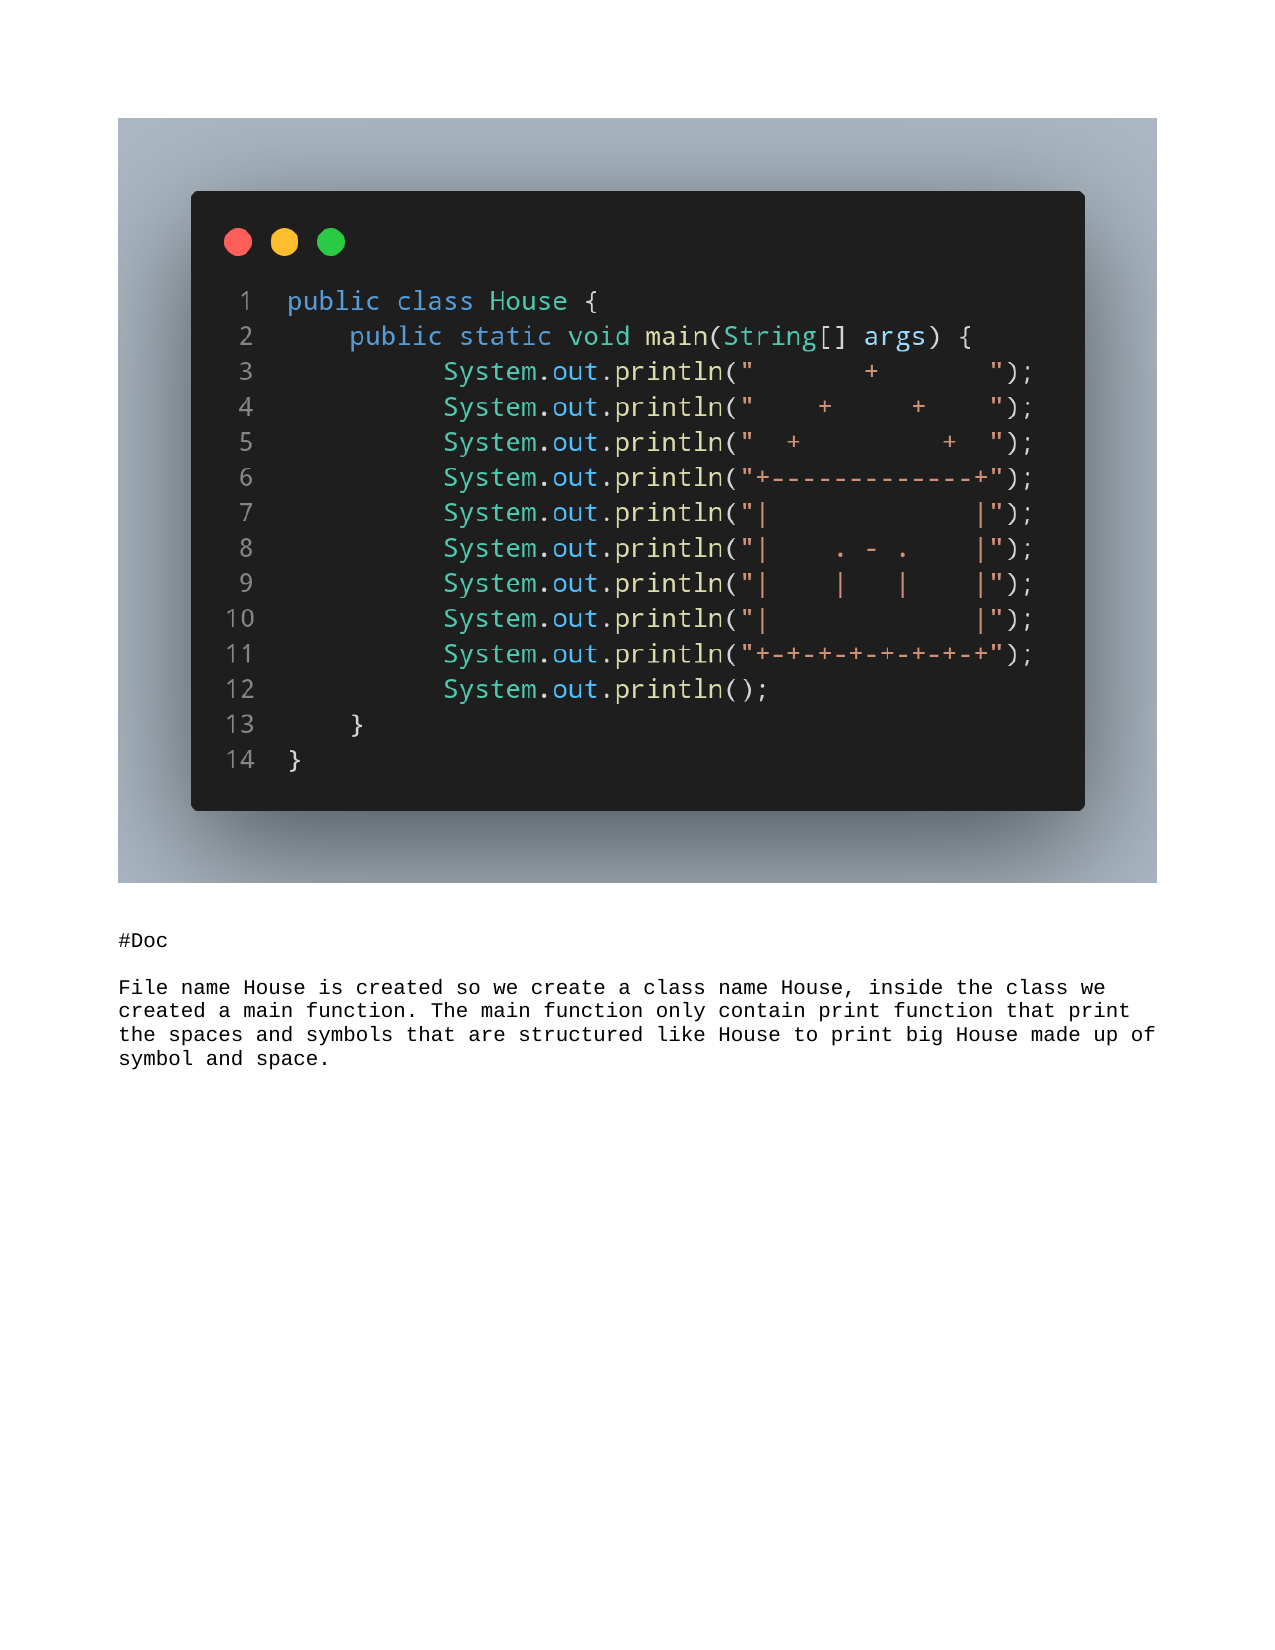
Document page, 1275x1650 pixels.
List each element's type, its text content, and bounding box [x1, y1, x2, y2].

text File name House is created so we create a class name House, inside the class we created a main function. The main function only contain print function that print the spaces and symbols that are structured like House to print big House made up of symbol and space. [118, 977, 1157, 1071]
text #Doc [118, 929, 1157, 953]
picture [118, 118, 1157, 883]
